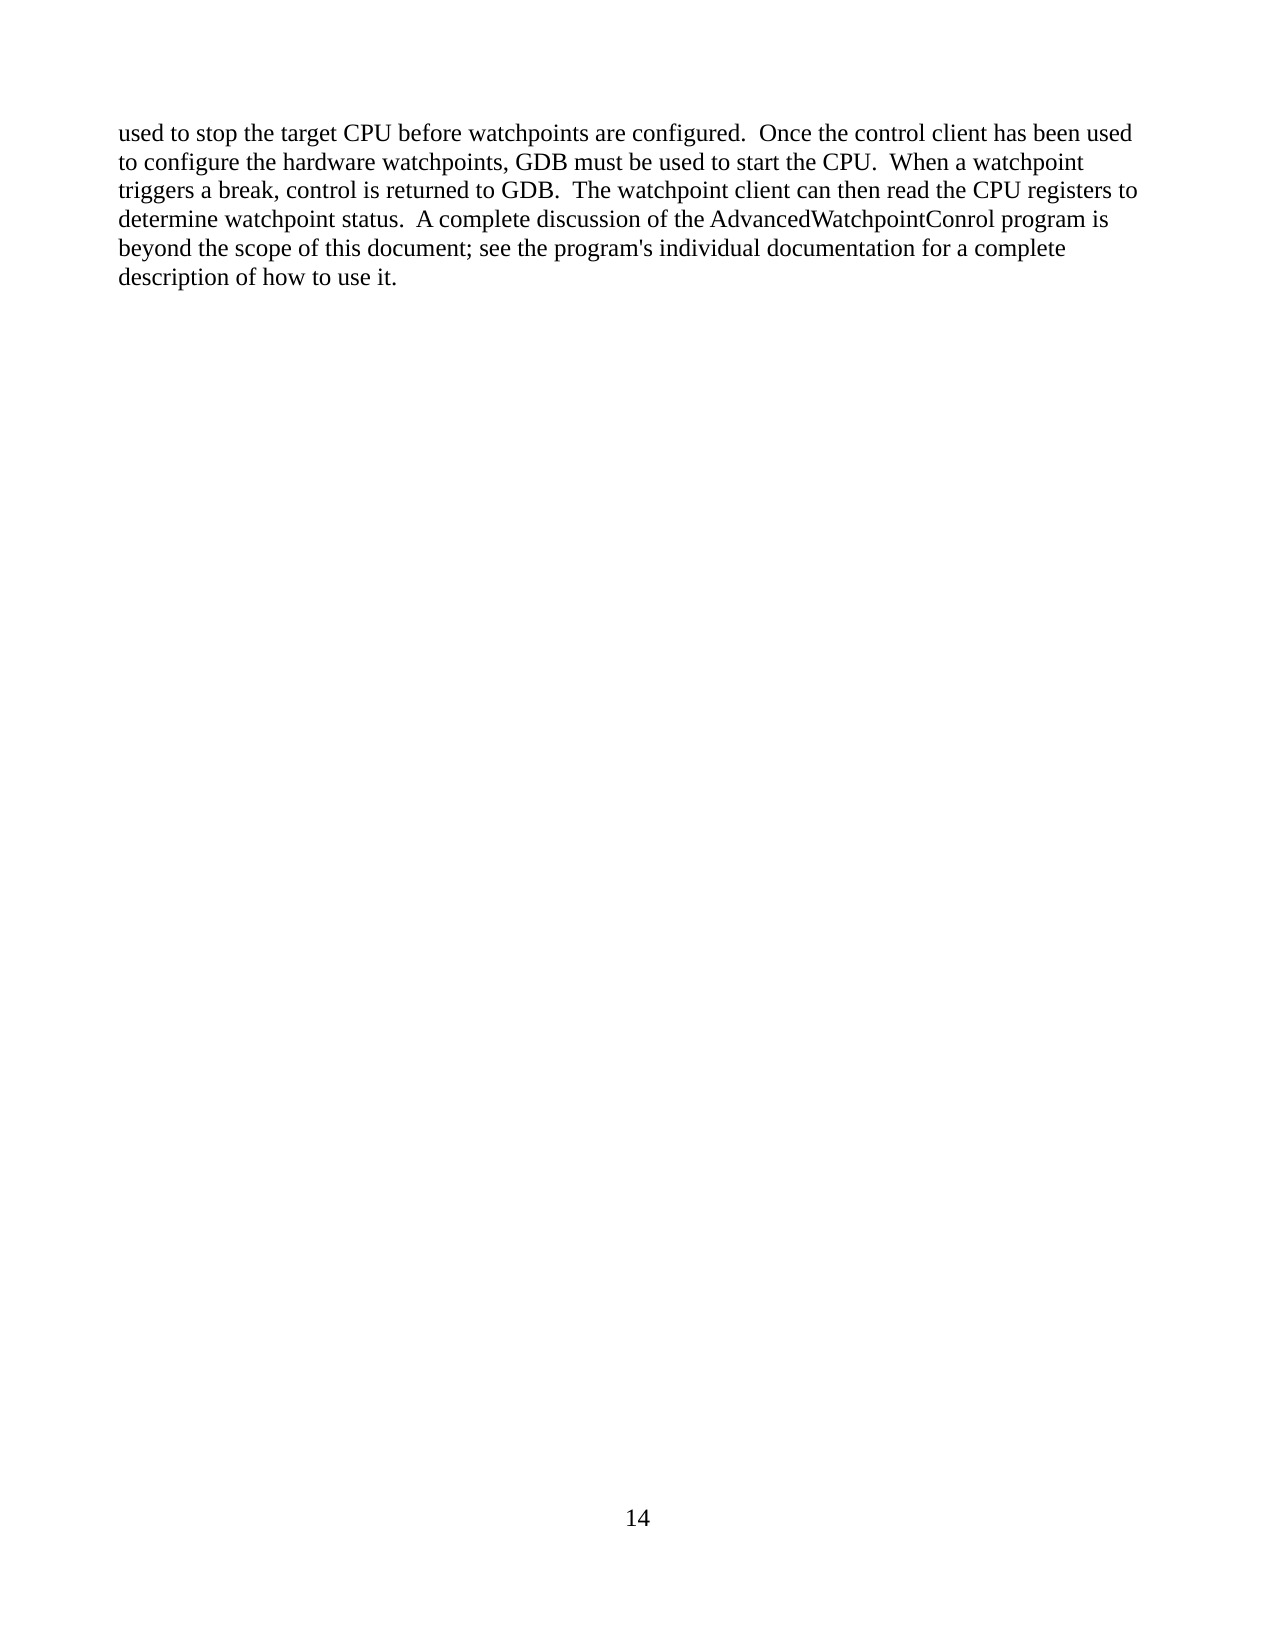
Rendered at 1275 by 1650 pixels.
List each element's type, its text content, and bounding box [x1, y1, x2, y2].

text used to stop the target CPU before watchpoints are configured. Once the control client has been used to configure the hardware watchpoints, GDB must be used to start the CPU. When a watchpoint triggers a break, control is returned to GDB. The watchpoint client can then read the CPU registers to determine watchpoint status. A complete discussion of the AdvancedWatchpointConrol program is beyond the scope of this document; see the program's individual documentation for a complete description of how to use it. [118, 118, 1157, 291]
